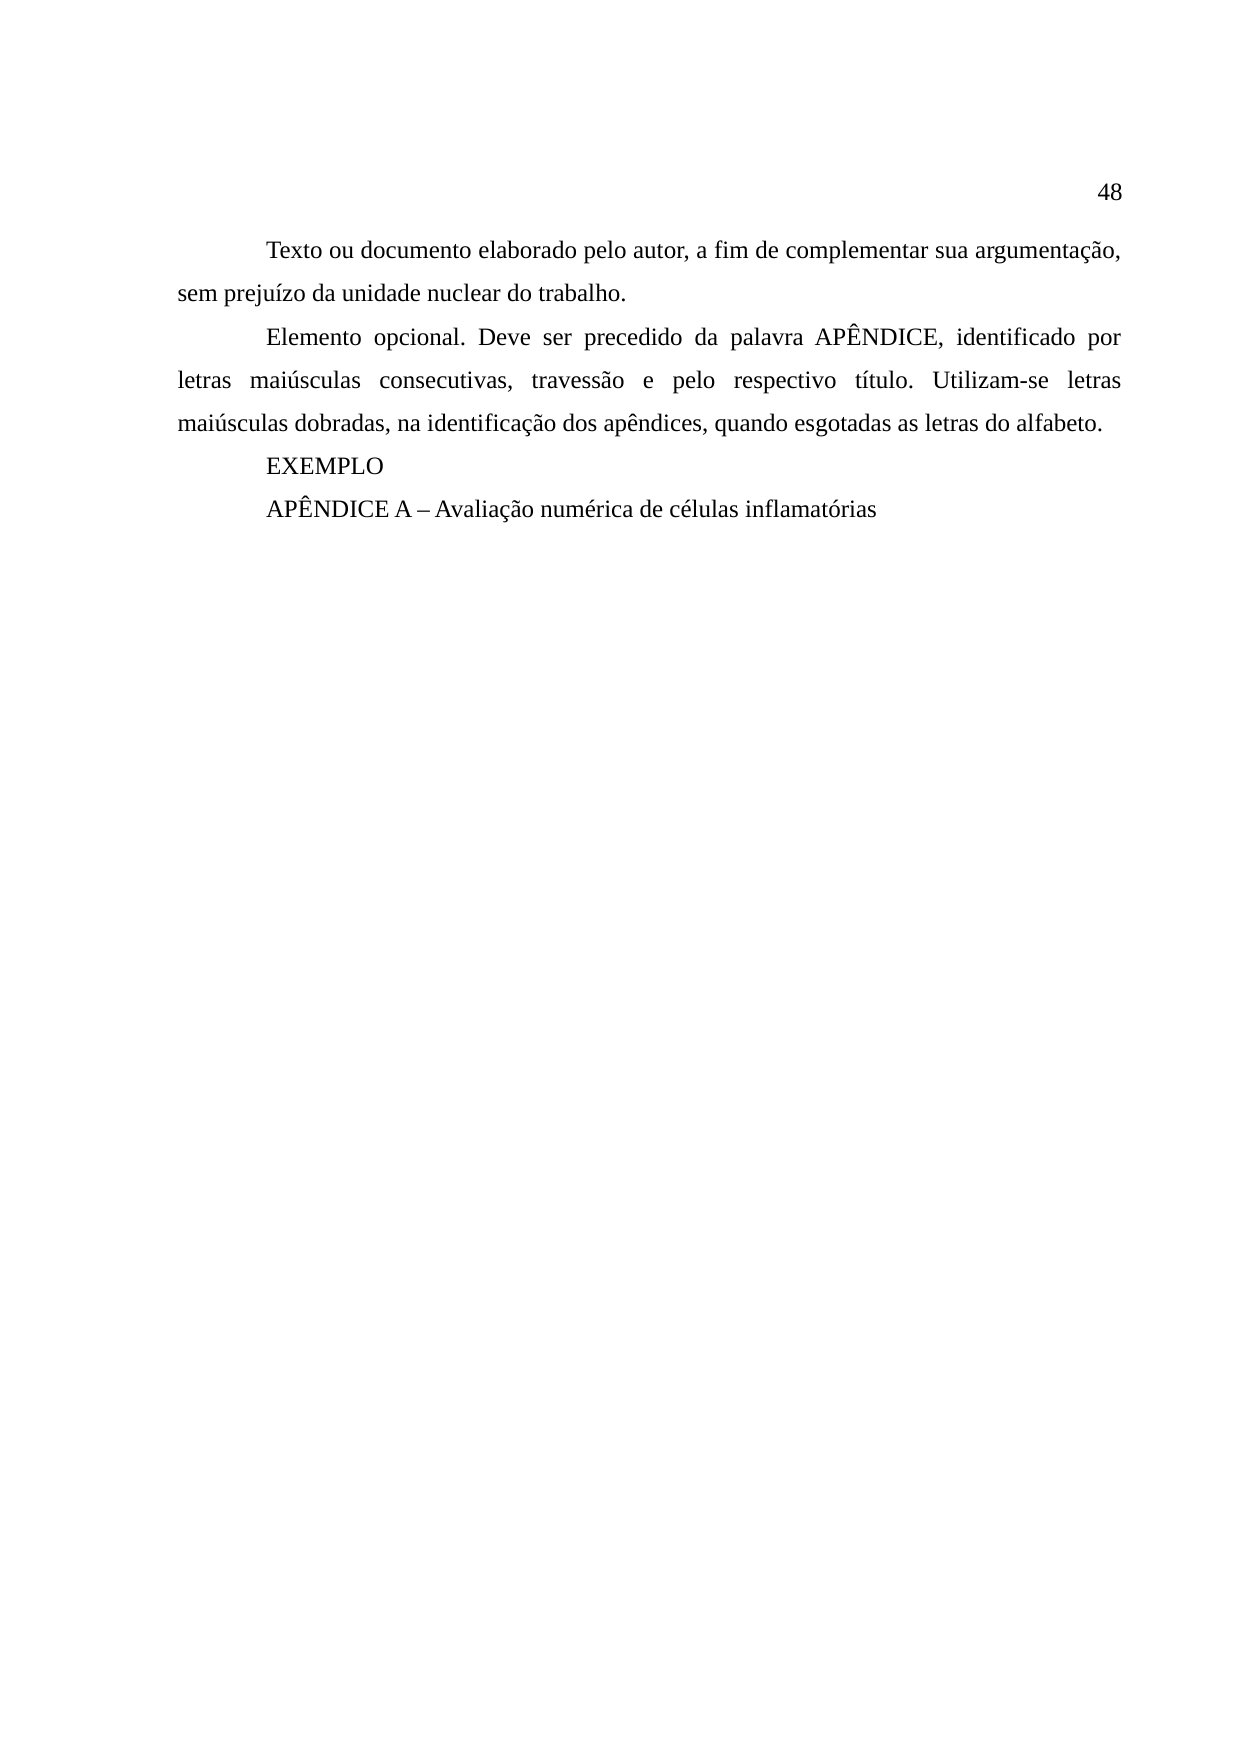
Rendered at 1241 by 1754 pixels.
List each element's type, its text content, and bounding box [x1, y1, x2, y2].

text Elemento opcional. Deve ser precedido da palavra APÊNDICE, identificado por letras maiúsculas consecutivas, travessão e pelo respectivo título. Utilizam-se letras maiúsculas dobradas, na identificação dos apêndices, quando esgotadas as letras do alfabeto. [177, 322, 1122, 437]
text EXEMPLO [177, 451, 1122, 480]
text APÊNDICE A – Avaliação numérica de células inflamatórias [177, 494, 1122, 523]
text Texto ou documento elaborado pelo autor, a fim de complementar sua argumentação, sem prejuízo da unidade nuclear do trabalho. [177, 235, 1122, 307]
